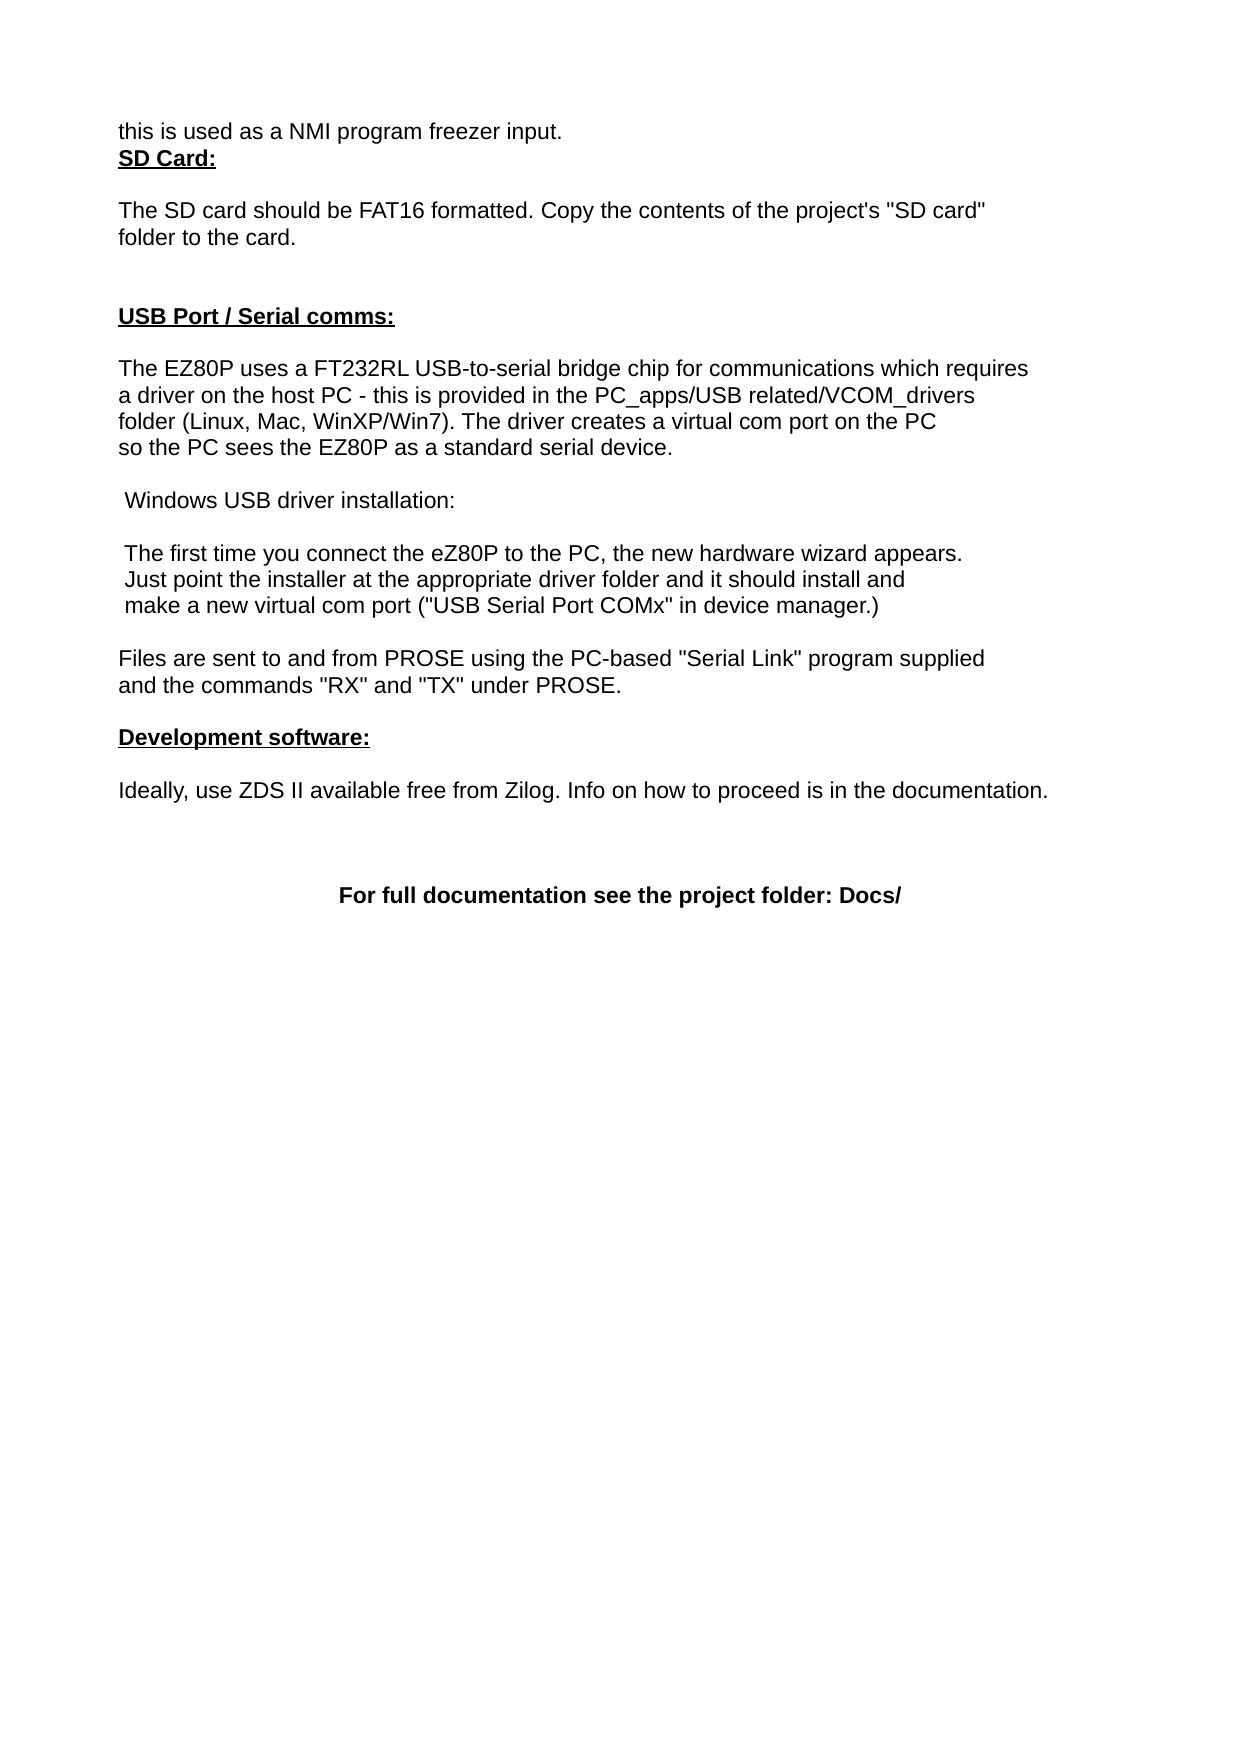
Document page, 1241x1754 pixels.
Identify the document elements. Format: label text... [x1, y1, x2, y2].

text SD Card: [118, 144, 1122, 171]
text make a new virtual com port ("USB Serial Port COMx" in device manager.) [118, 592, 1122, 619]
text The SD card should be FAT16 formatted. Copy the contents of the project's "SD card" [118, 197, 1122, 223]
text For full documentation see the project folder: Docs/ [118, 882, 1122, 909]
text folder (Linux, Mac, WinXP/Win7). The driver creates a virtual com port on the PC [118, 408, 1122, 434]
text Files are sent to and from PROSE using the PC-based "Serial Link" program supplied [118, 645, 1122, 672]
text and the commands "RX" and "TX" under PROSE. [118, 672, 1122, 698]
text Windows USB driver installation: [118, 487, 1122, 513]
text a driver on the host PC - this is provided in the PC_apps/USB related/VCOM_drivers [118, 382, 1122, 408]
text so the PC sees the EZ80P as a standard serial device. [118, 434, 1122, 461]
text folder to the card. [118, 223, 1122, 250]
text this is used as a NMI program freezer input. [118, 118, 1122, 144]
text The first time you connect the eZ80P to the PC, the new hardware wizard appears. [118, 540, 1122, 566]
text USB Port / Serial comms: [118, 303, 1122, 329]
text The EZ80P uses a FT232RL USB-to-serial bridge chip for communications which requires [118, 355, 1122, 382]
text Ideally, use ZDS II available free from Zilog. Info on how to proceed is in the documentation. [118, 777, 1122, 803]
text Just point the installer at the appropriate driver folder and it should install and [118, 566, 1122, 592]
text Development software: [118, 724, 1122, 751]
